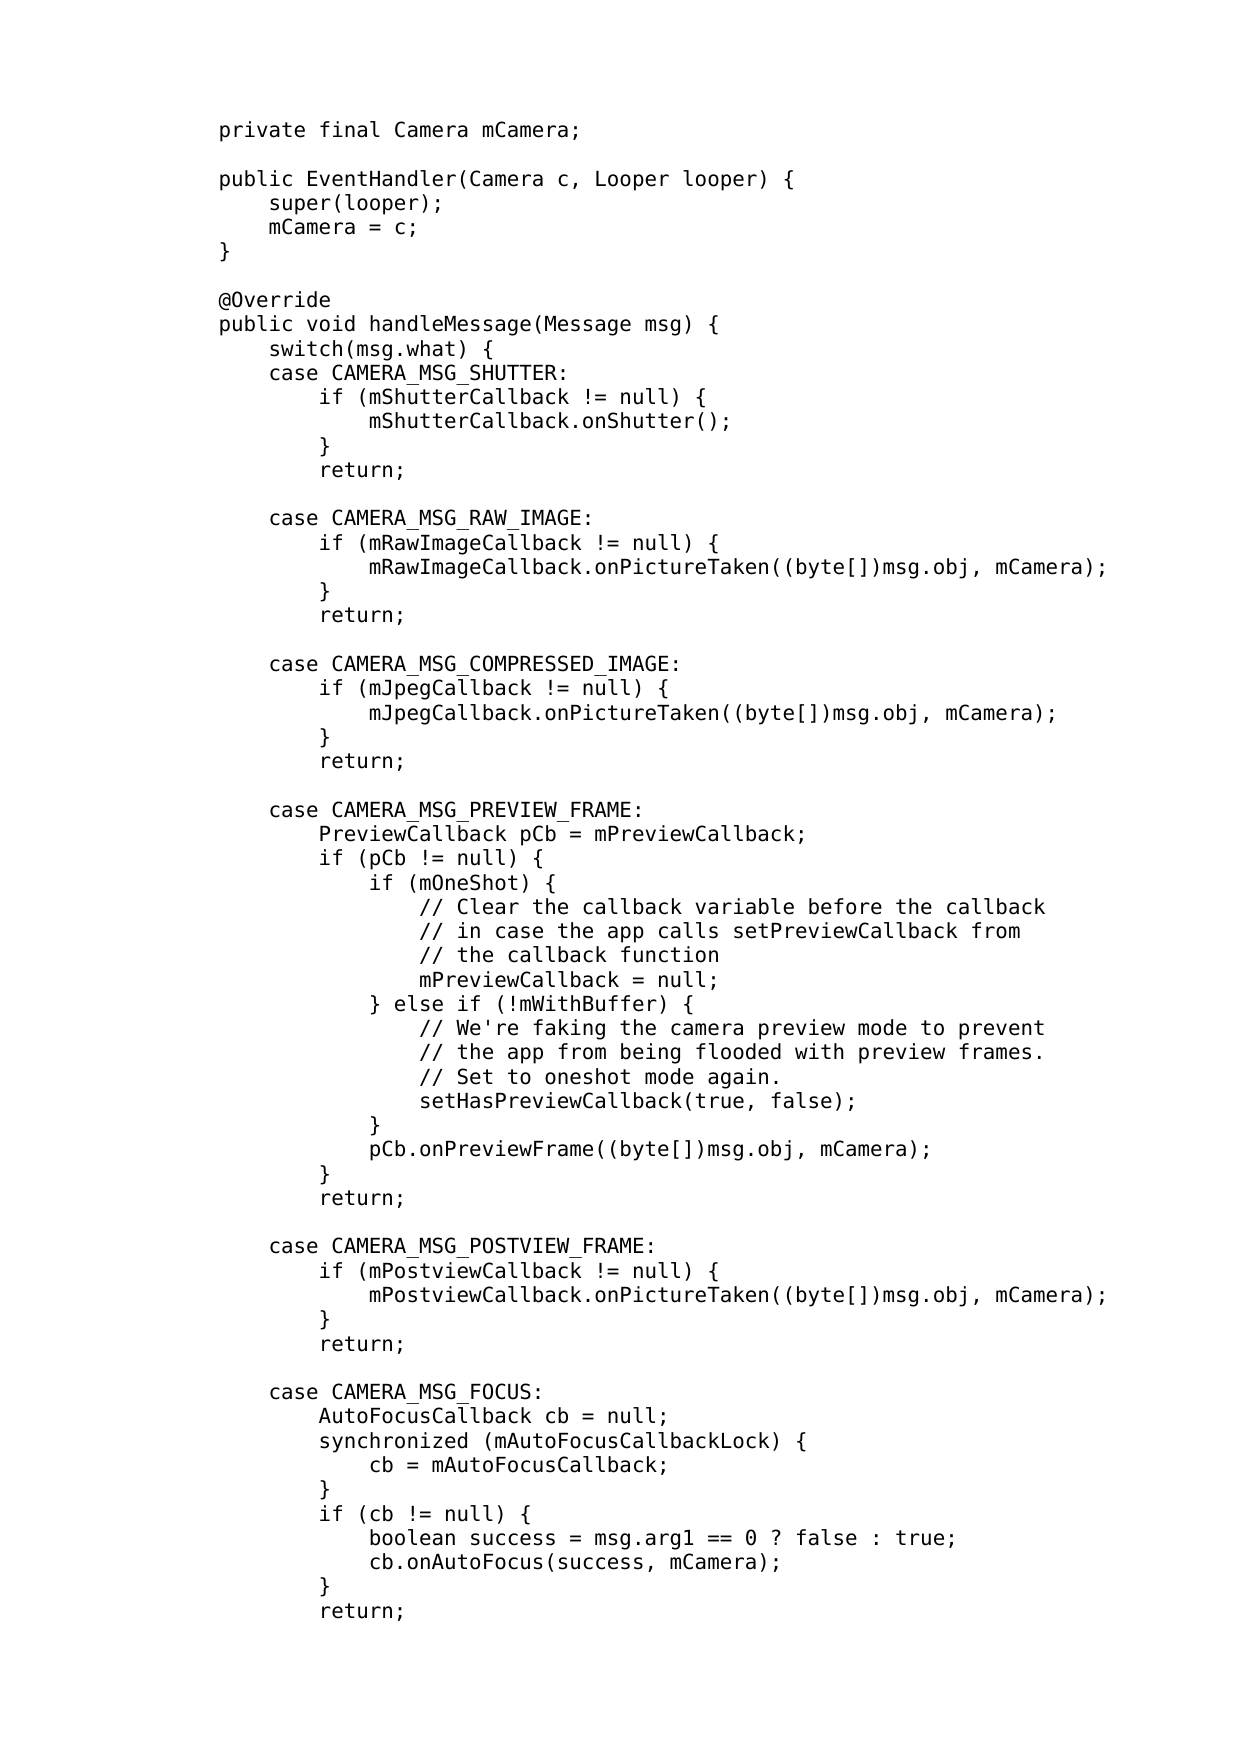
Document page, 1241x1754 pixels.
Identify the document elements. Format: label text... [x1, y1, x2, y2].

text // We're faking the camera preview mode to prevent [118, 1016, 1122, 1040]
text // the callback function [118, 943, 1122, 968]
text if (pCb != null) { [118, 846, 1122, 871]
text AutoFocusCallback cb = null; [118, 1404, 1122, 1429]
text // in case the app calls setPreviewCallback from [118, 919, 1122, 943]
text if (mRawImageCallback != null) { [118, 531, 1122, 555]
text mJpegCallback.onPictureTaken((byte[])msg.obj, mCamera); [118, 701, 1122, 725]
text } [118, 1162, 1122, 1186]
text } [118, 434, 1122, 458]
text case CAMERA_MSG_PREVIEW_FRAME: [118, 798, 1122, 822]
text switch(msg.what) { [118, 337, 1122, 361]
text if (mShutterCallback != null) { [118, 385, 1122, 409]
text case CAMERA_MSG_POSTVIEW_FRAME: [118, 1234, 1122, 1259]
text } else if (!mWithBuffer) { [118, 992, 1122, 1016]
text return; [118, 1186, 1122, 1210]
text synchronized (mAutoFocusCallbackLock) { [118, 1429, 1122, 1453]
text // Clear the callback variable before the callback [118, 895, 1122, 919]
text @Override [118, 288, 1122, 312]
text } [118, 239, 1122, 264]
text return; [118, 603, 1122, 628]
text mPostviewCallback.onPictureTaken((byte[])msg.obj, mCamera); [118, 1283, 1122, 1307]
text case CAMERA_MSG_RAW_IMAGE: [118, 506, 1122, 531]
text cb = mAutoFocusCallback; [118, 1453, 1122, 1477]
text mShutterCallback.onShutter(); [118, 409, 1122, 434]
text mRawImageCallback.onPictureTaken((byte[])msg.obj, mCamera); [118, 555, 1122, 579]
text public void handleMessage(Message msg) { [118, 312, 1122, 337]
text setHasPreviewCallback(true, false); [118, 1089, 1122, 1113]
text return; [118, 458, 1122, 482]
text return; [118, 749, 1122, 773]
text if (mJpegCallback != null) { [118, 676, 1122, 701]
text super(looper); [118, 191, 1122, 215]
text public EventHandler(Camera c, Looper looper) { [118, 167, 1122, 191]
text pCb.onPreviewFrame((byte[])msg.obj, mCamera); [118, 1137, 1122, 1162]
text case CAMERA_MSG_FOCUS: [118, 1380, 1122, 1404]
text case CAMERA_MSG_SHUTTER: [118, 361, 1122, 385]
text if (cb != null) { [118, 1502, 1122, 1526]
text // Set to oneshot mode again. [118, 1065, 1122, 1089]
text return; [118, 1599, 1122, 1623]
text } [118, 1307, 1122, 1332]
text } [118, 1113, 1122, 1137]
text boolean success = msg.arg1 == 0 ? false : true; [118, 1526, 1122, 1550]
text return; [118, 1332, 1122, 1356]
text if (mPostviewCallback != null) { [118, 1259, 1122, 1283]
text mPreviewCallback = null; [118, 968, 1122, 992]
text private final Camera mCamera; [118, 118, 1122, 142]
text } [118, 1477, 1122, 1502]
text // the app from being flooded with preview frames. [118, 1040, 1122, 1065]
text mCamera = c; [118, 215, 1122, 239]
text if (mOneShot) { [118, 871, 1122, 895]
text } [118, 1574, 1122, 1599]
text } [118, 579, 1122, 603]
text cb.onAutoFocus(success, mCamera); [118, 1550, 1122, 1574]
text PreviewCallback pCb = mPreviewCallback; [118, 822, 1122, 846]
text } [118, 725, 1122, 749]
text case CAMERA_MSG_COMPRESSED_IMAGE: [118, 652, 1122, 676]
